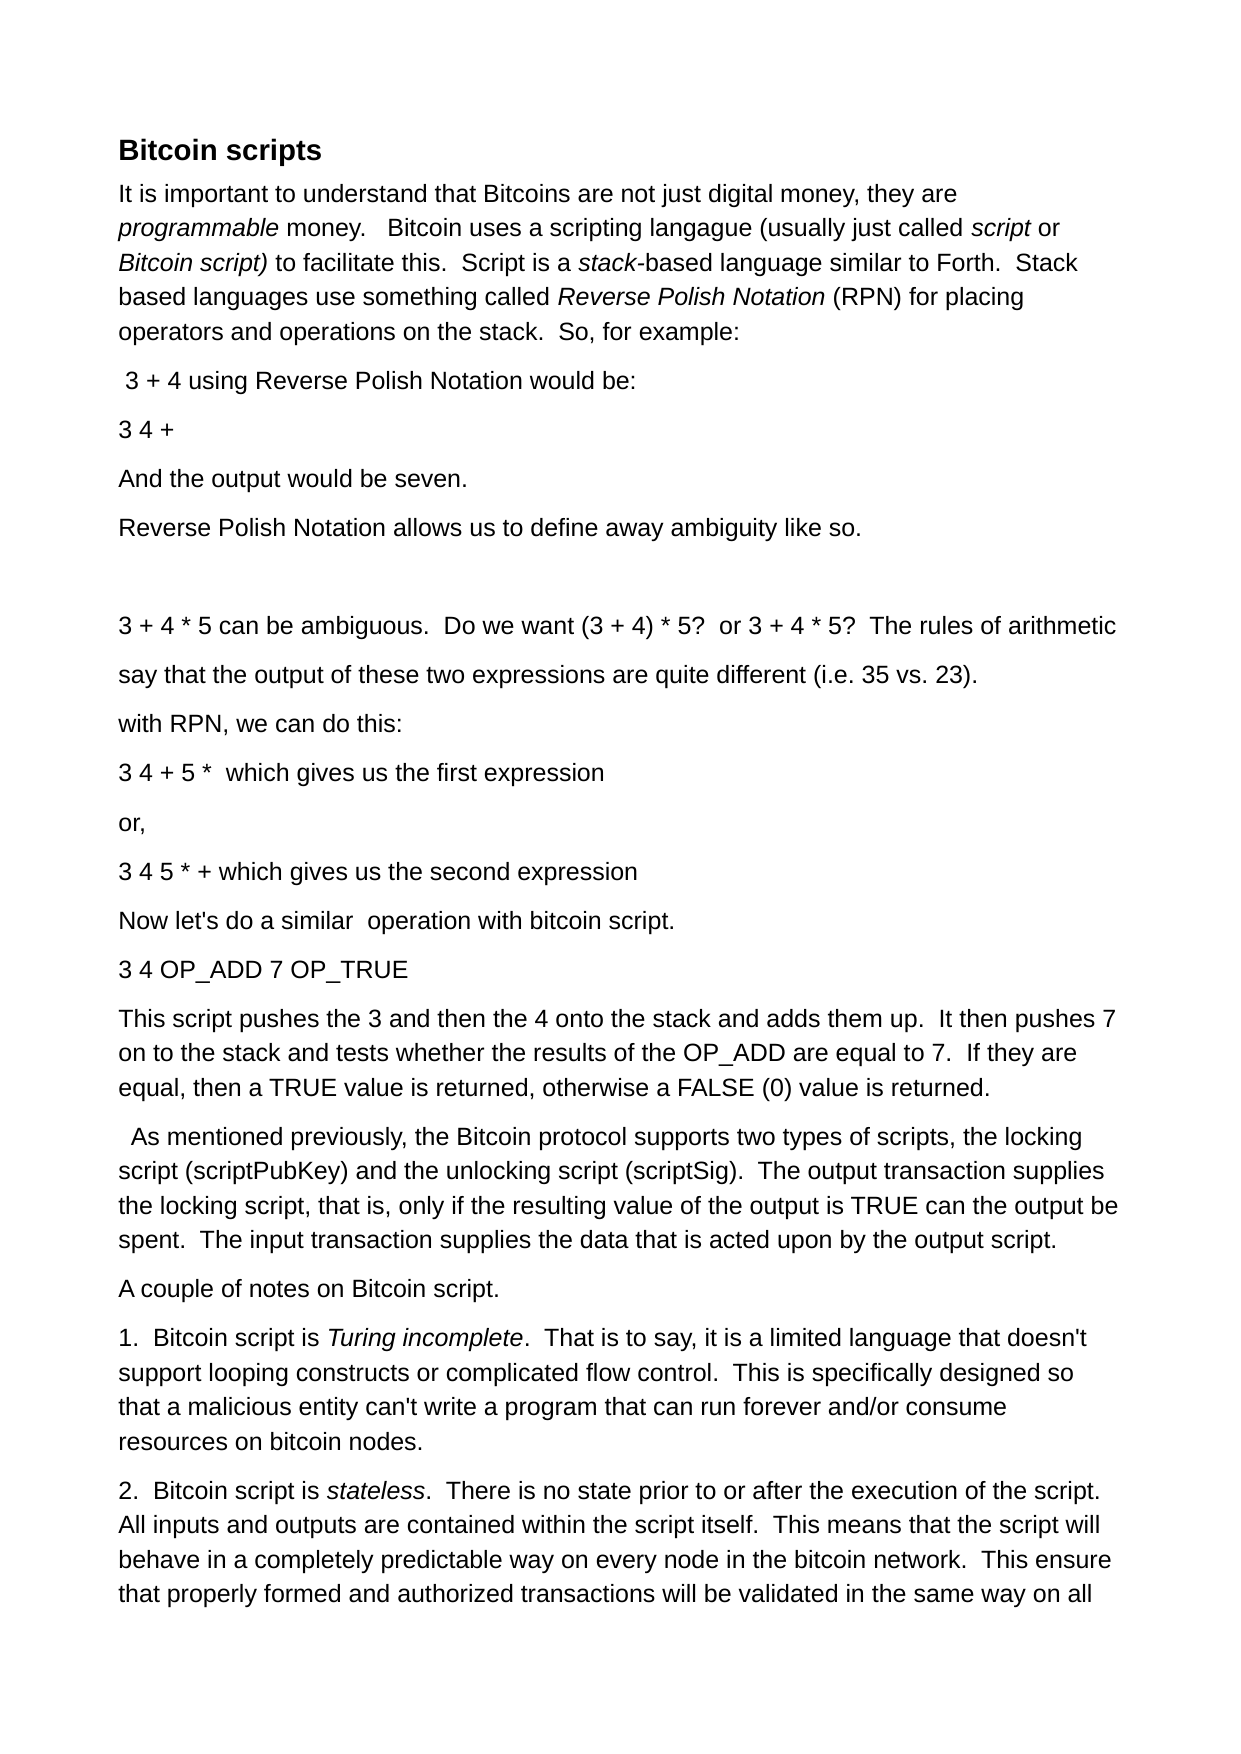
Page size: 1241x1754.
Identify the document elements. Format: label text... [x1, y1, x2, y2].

text 3 + 4 * 5 can be ambiguous. Do we want (3 + 4) * 5? or 3 + 4 * 5? The rules of arithmetic [118, 611, 1122, 640]
text say that the output of these two expressions are quite different (i.e. 35 vs. 23). [118, 660, 1122, 689]
text A couple of notes on Bitcoin script. [118, 1274, 1122, 1303]
text And the output would be seven. [118, 464, 1122, 493]
text 3 4 5 * + which gives us the second expression [118, 857, 1122, 885]
text As mentioned previously, the Bitcoin protocol supports two types of scripts, the locking script (scriptPubKey) and the unlocking script (scriptSig). The output transaction supplies the locking script, that is, only if the resulting value of the output is TRUE can the output be spent. The input transaction supplies the data that is acted upon by the output script. [118, 1122, 1122, 1254]
text 1. Bitcoin script is Turing incomplete. That is to say, it is a limited language that doesn't support looping constructs or complicated flow control. This is specifically designed so that a malicious entity can't write a program that can run forever and/or consume resources on bitcoin nodes. [118, 1323, 1122, 1456]
text or, [118, 807, 1122, 836]
text It is important to understand that Bitcoins are not just digital money, they are programmable money. Bitcoin uses a scripting langague (usually just called script or Bitcoin script) to facilitate this. Script is a stack-based language similar to Forth. Stack based languages use something called Reverse Polish Notation (RPN) for placing operators and operations on the stack. So, for example: [118, 179, 1122, 346]
text 2. Bitcoin script is stateless. There is no state prior to or after the execution of the script. All inputs and outputs are contained within the script itself. This means that the script will behave in a completely predictable way on every node in the bitcoin network. This ensure that properly formed and authorized transactions will be validated in the same way on all [118, 1476, 1122, 1608]
subtitle Bitcoin scripts [118, 133, 1122, 166]
text This script pushes the 3 and then the 4 onto the stack and adds them up. It then pushes 7 on to the stack and tests whether the results of the OP_ADD are equal to 7. If they are equal, then a TRUE value is returned, otherwise a FALSE (0) value is returned. [118, 1004, 1122, 1101]
text Now let's do a similar operation with bitcoin script. [118, 906, 1122, 934]
text 3 4 + 5 * which gives us the first expression [118, 758, 1122, 787]
text 3 4 OP_ADD 7 OP_TRUE [118, 955, 1122, 983]
text 3 4 + [118, 415, 1122, 444]
text Reverse Polish Notation allows us to define away ambiguity like so. [118, 513, 1122, 542]
text with RPN, we can do this: [118, 709, 1122, 738]
text 3 + 4 using Reverse Polish Notation would be: [118, 366, 1122, 395]
